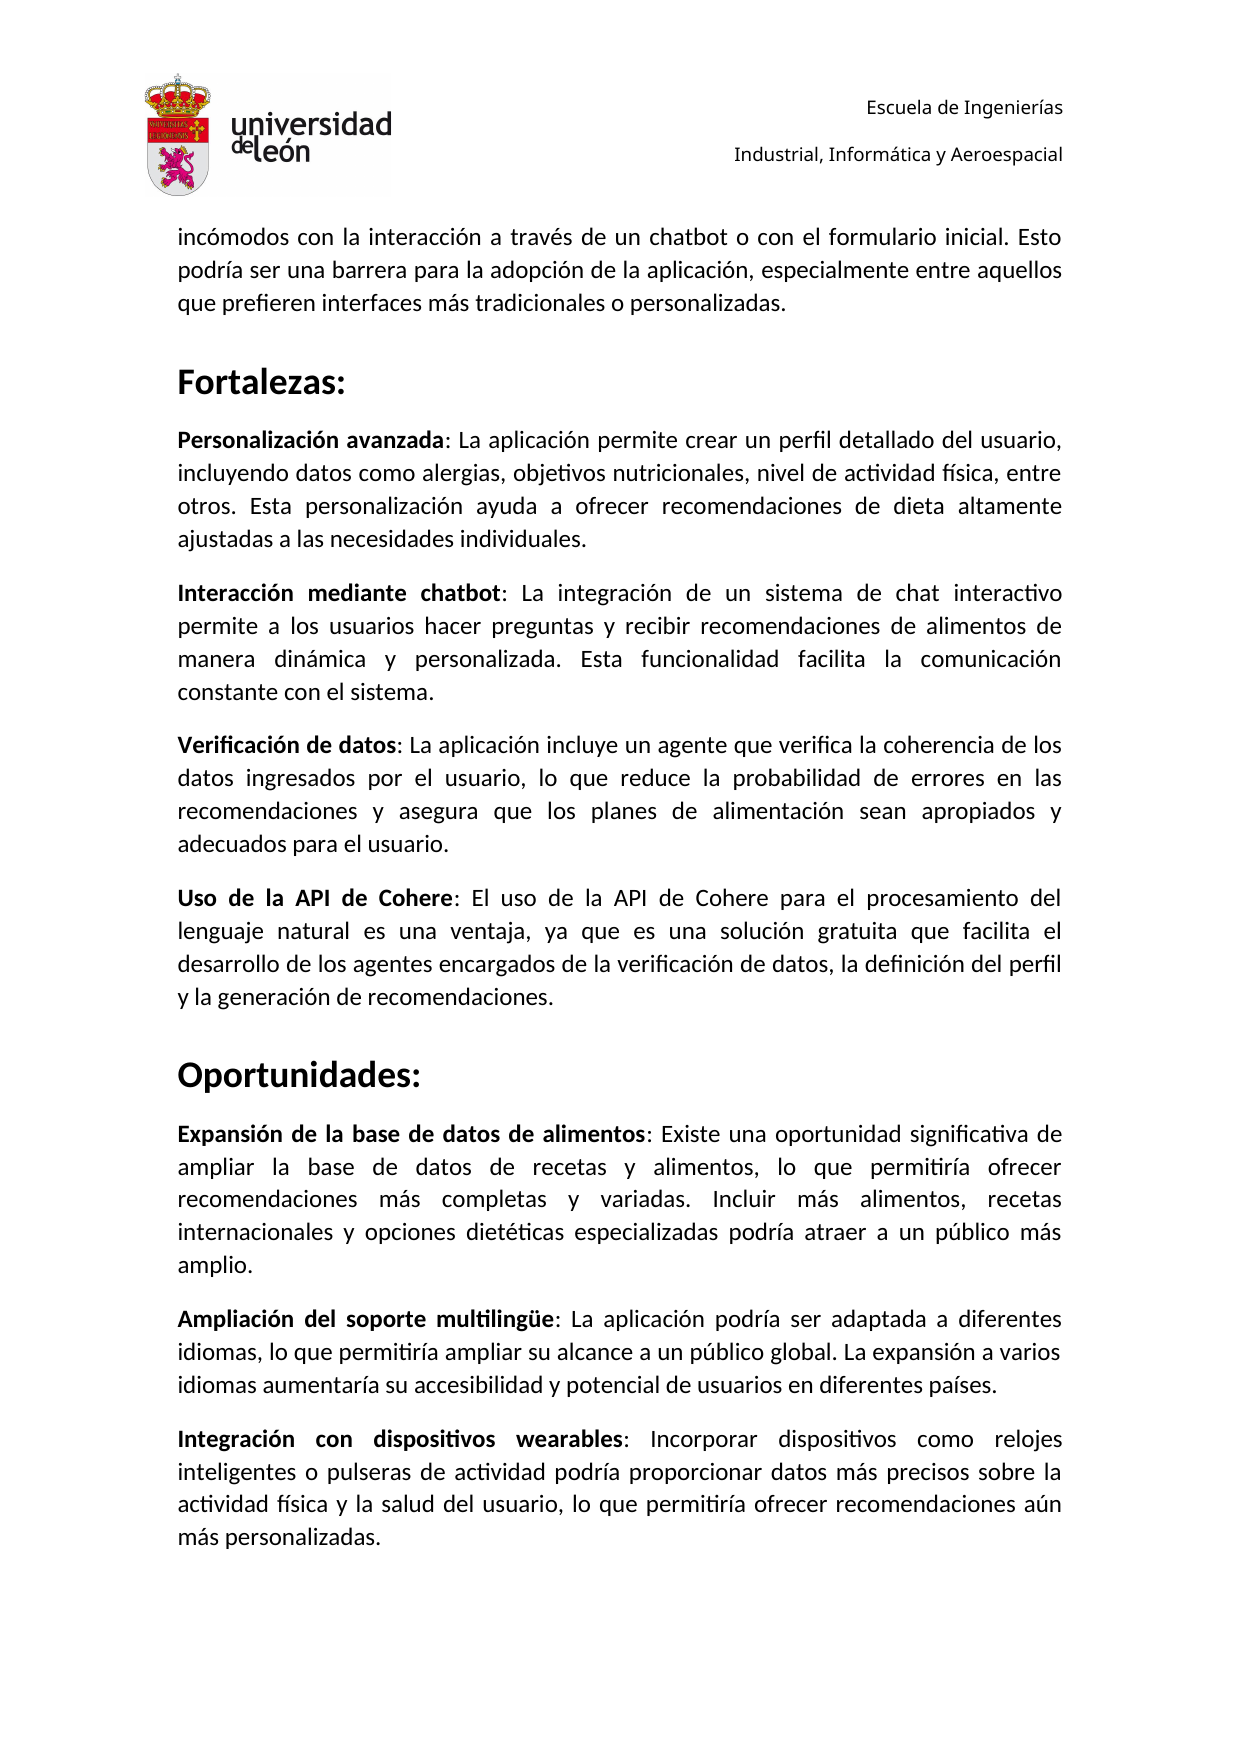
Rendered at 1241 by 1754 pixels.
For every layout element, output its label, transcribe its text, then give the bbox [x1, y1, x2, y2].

subtitle Fortalezas: [177, 358, 1063, 404]
text Expansión de la base de datos de alimentos: Existe una oportunidad significativa de ampliar la base de datos de recetas y alimentos, lo que permitiría ofrecer recomendaciones más completas y variadas. Incluir más alimentos, recetas internacionales y opciones dietéticas especializadas podría atraer a un público más amplio. [177, 1118, 1063, 1280]
text Interacción mediante chatbot: La integración de un sistema de chat interactivo permite a los usuarios hacer preguntas y recibir recomendaciones de alimentos de manera dinámica y personalizada. Esta funcionalidad facilita la comunicación constante con el sistema. [177, 577, 1063, 706]
text Personalización avanzada: La aplicación permite crear un perfil detallado del usuario, incluyendo datos como alergias, objetivos nutricionales, nivel de actividad física, entre otros. Esta personalización ayuda a ofrecer recomendaciones de dieta altamente ajustadas a las necesidades individuales. [177, 424, 1063, 554]
picture [144, 73, 392, 197]
text incómodos con la interacción a través de un chatbot o con el formulario inicial. Esto podría ser una barrera para la adopción de la aplicación, especialmente entre aquellos que prefieren interfaces más tradicionales o personalizadas. [177, 222, 1063, 318]
text Integración con dispositivos wearables: Incorporar dispositivos como relojes inteligentes o pulseras de actividad podría proporcionar datos más precisos sobre la actividad física y la salud del usuario, lo que permitiría ofrecer recomendaciones aún más personalizadas. [177, 1423, 1063, 1552]
subtitle Oportunidades: [177, 1051, 1063, 1097]
text Verificación de datos: La aplicación incluye un agente que verifica la coherencia de los datos ingresados por el usuario, lo que reduce la probabilidad de errores en las recomendaciones y asegura que los planes de alimentación sean apropiados y adecuados para el usuario. [177, 729, 1063, 859]
text Uso de la API de Cohere: El uso de la API de Cohere para el procesamiento del lenguaje natural es una ventaja, ya que es una solución gratuita que facilita el desarrollo de los agentes encargados de la verificación de datos, la definición del perfil y la generación de recomendaciones. [177, 882, 1063, 1011]
text Ampliación del soporte multilingüe: La aplicación podría ser adaptada a diferentes idiomas, lo que permitiría ampliar su alcance a un público global. La expansión a varios idiomas aumentaría su accesibilidad y potencial de usuarios en diferentes países. [177, 1303, 1063, 1399]
